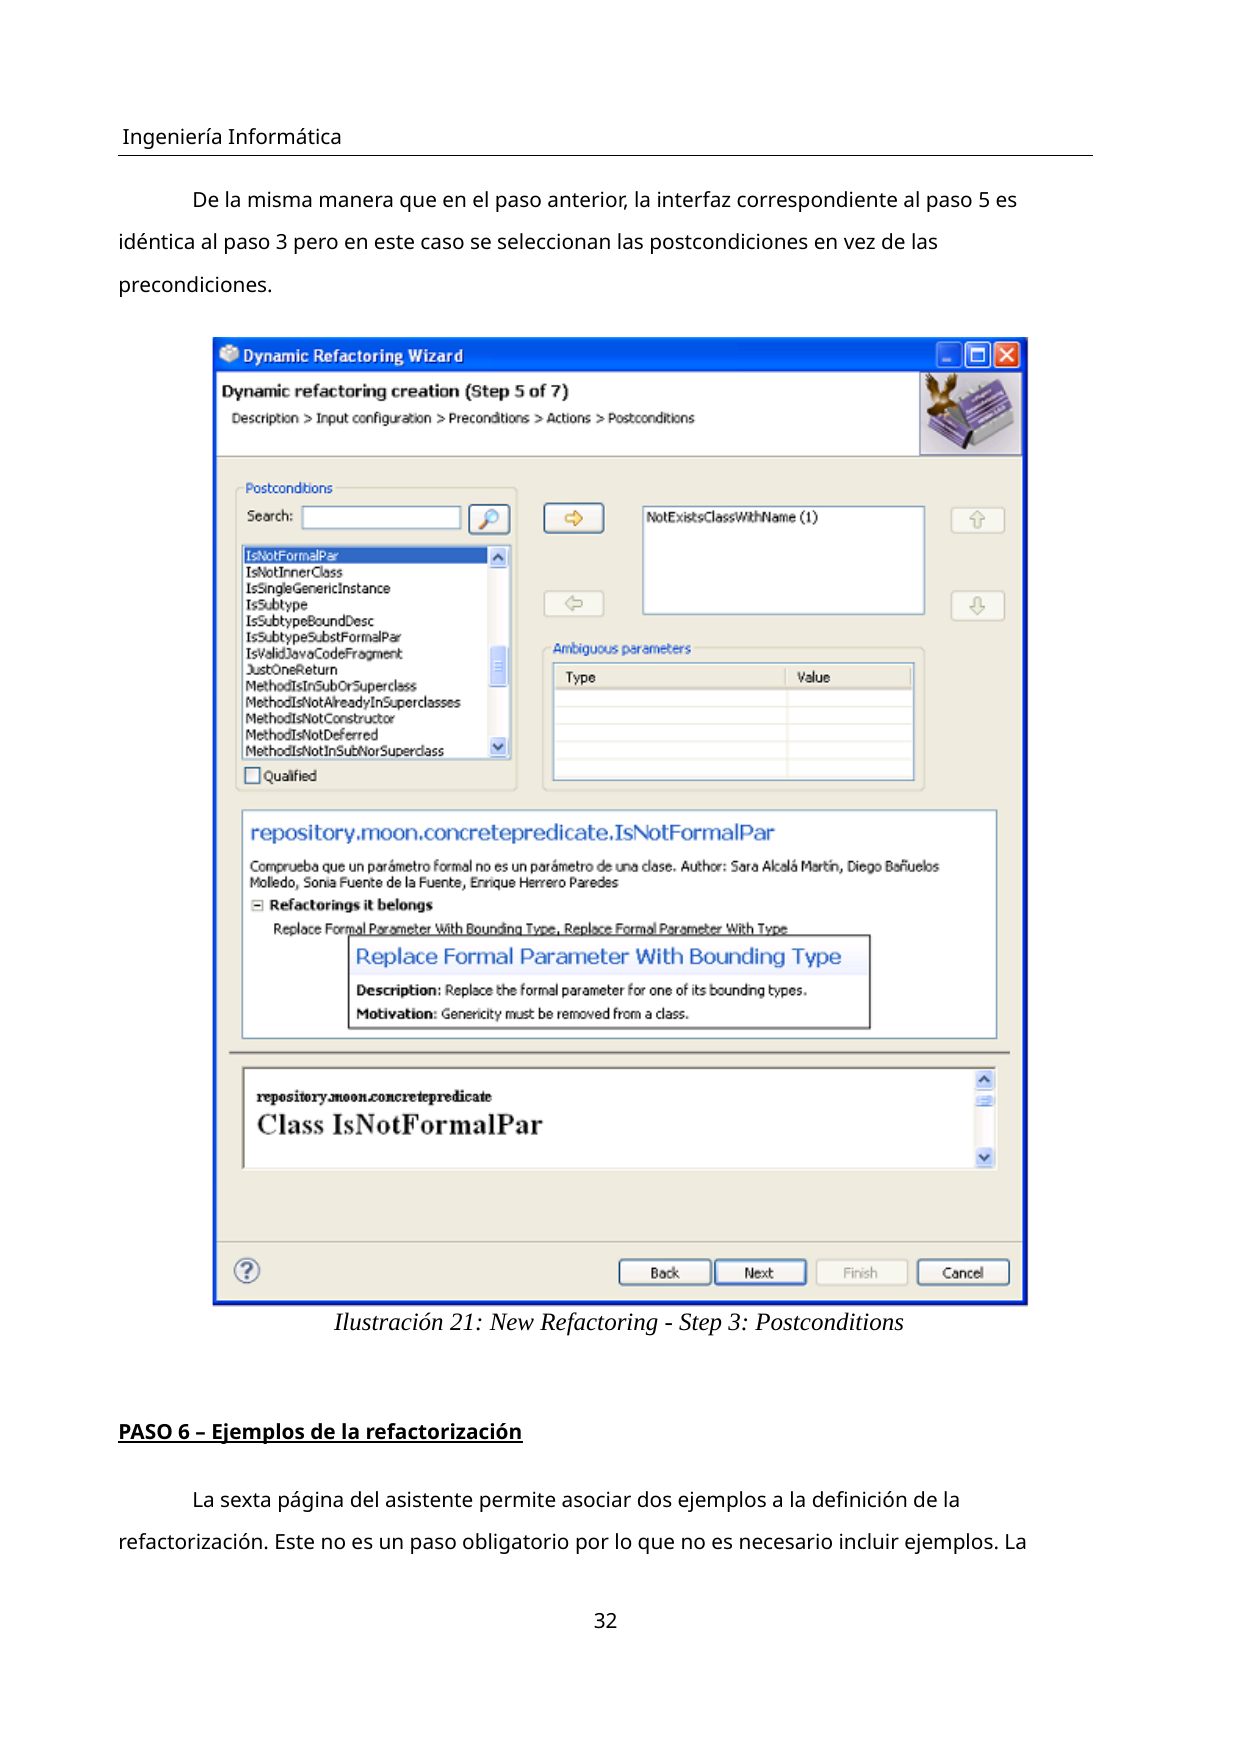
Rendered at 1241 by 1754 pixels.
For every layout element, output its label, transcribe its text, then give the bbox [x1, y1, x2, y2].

text La sexta página del asistente permite asociar dos ejemplos a la definición de la refactorización. Este no es un paso obligatorio por lo que no es necesario incluir ejemplos. La [118, 1485, 1093, 1556]
text PASO 6 – Ejemplos de la refactorización [118, 1417, 1093, 1446]
text De la misma manera que en el paso anterior, la interfaz correspondiente al paso 5 es idéntica al paso 3 pero en este caso se seleccionan las postcondiciones en vez de las precondiciones. [118, 185, 1093, 298]
picture [212, 337, 1029, 1307]
text Ilustración 21: New Refactoring - Step 3: Postconditions [212, 1307, 1028, 1335]
